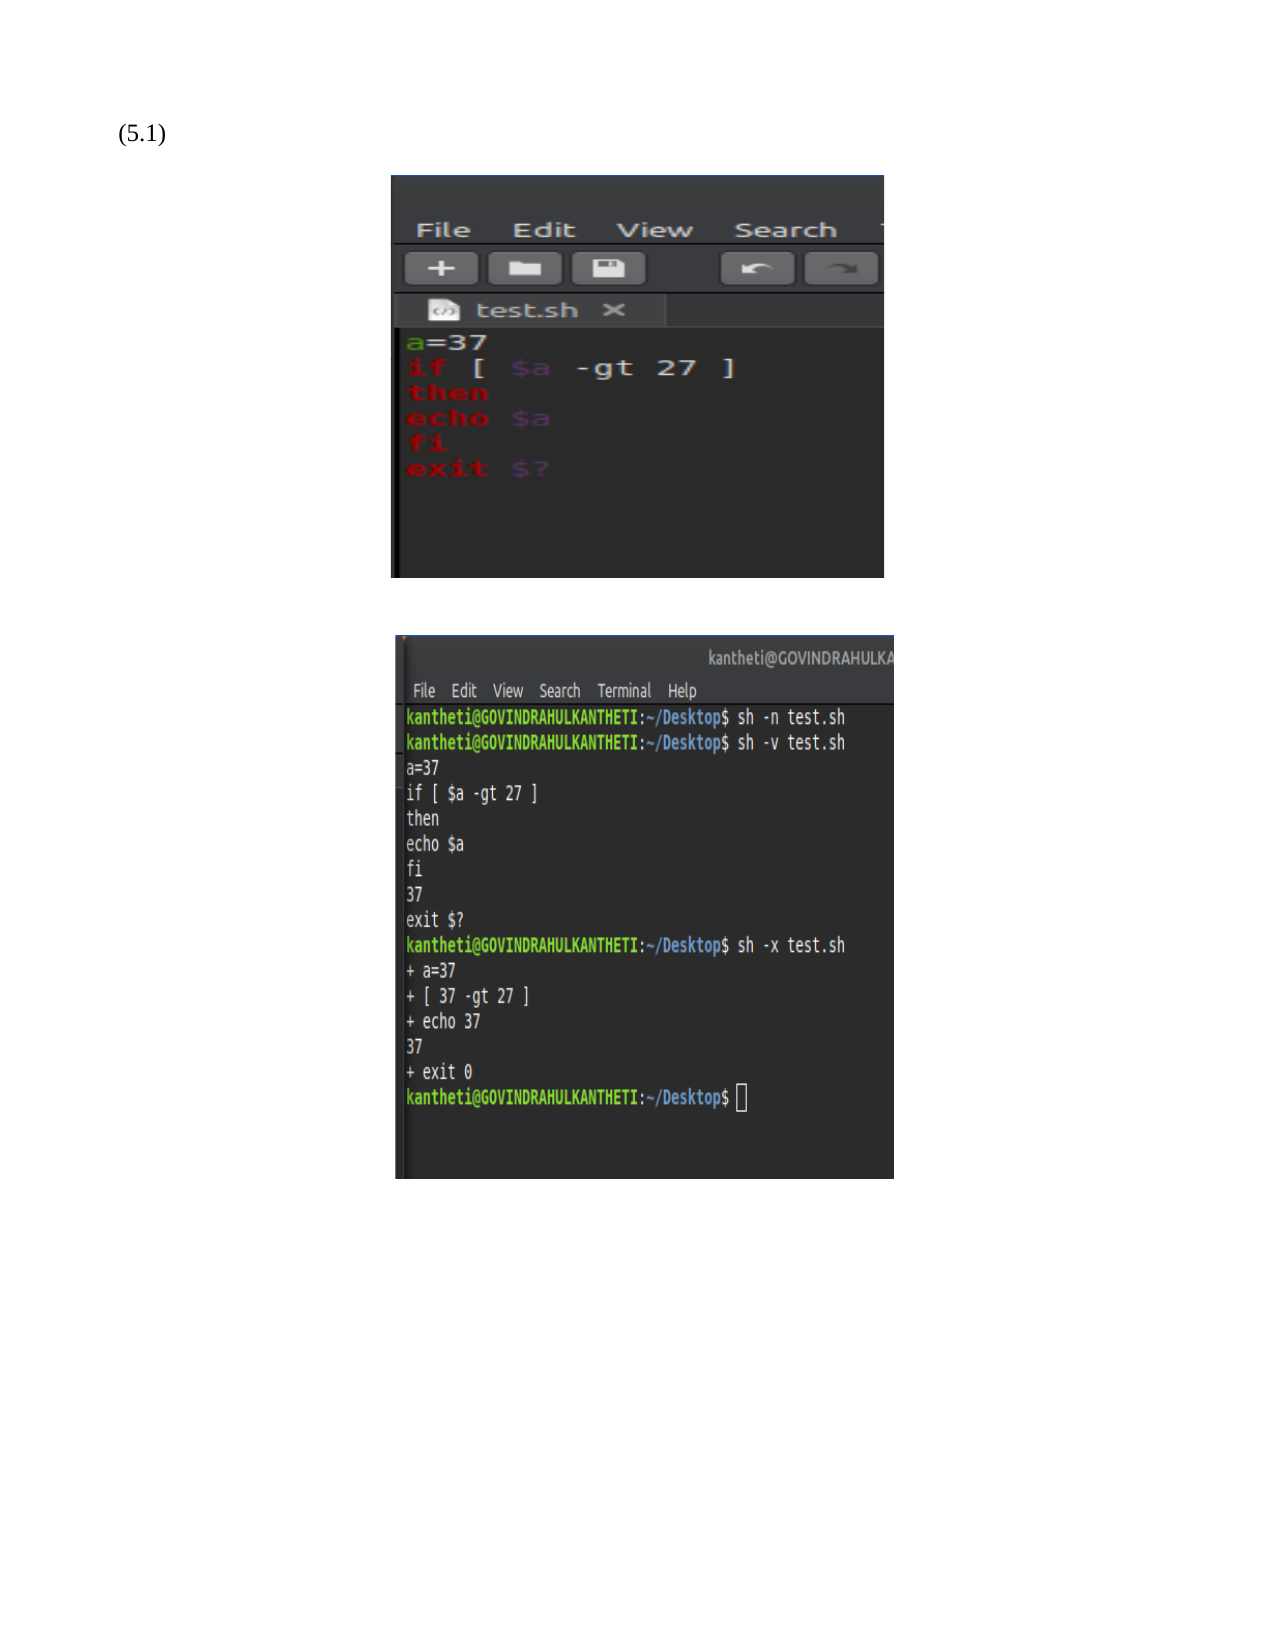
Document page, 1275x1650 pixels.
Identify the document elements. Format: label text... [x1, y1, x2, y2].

picture [631, 635, 894, 1179]
text (5.1) [118, 118, 1157, 147]
